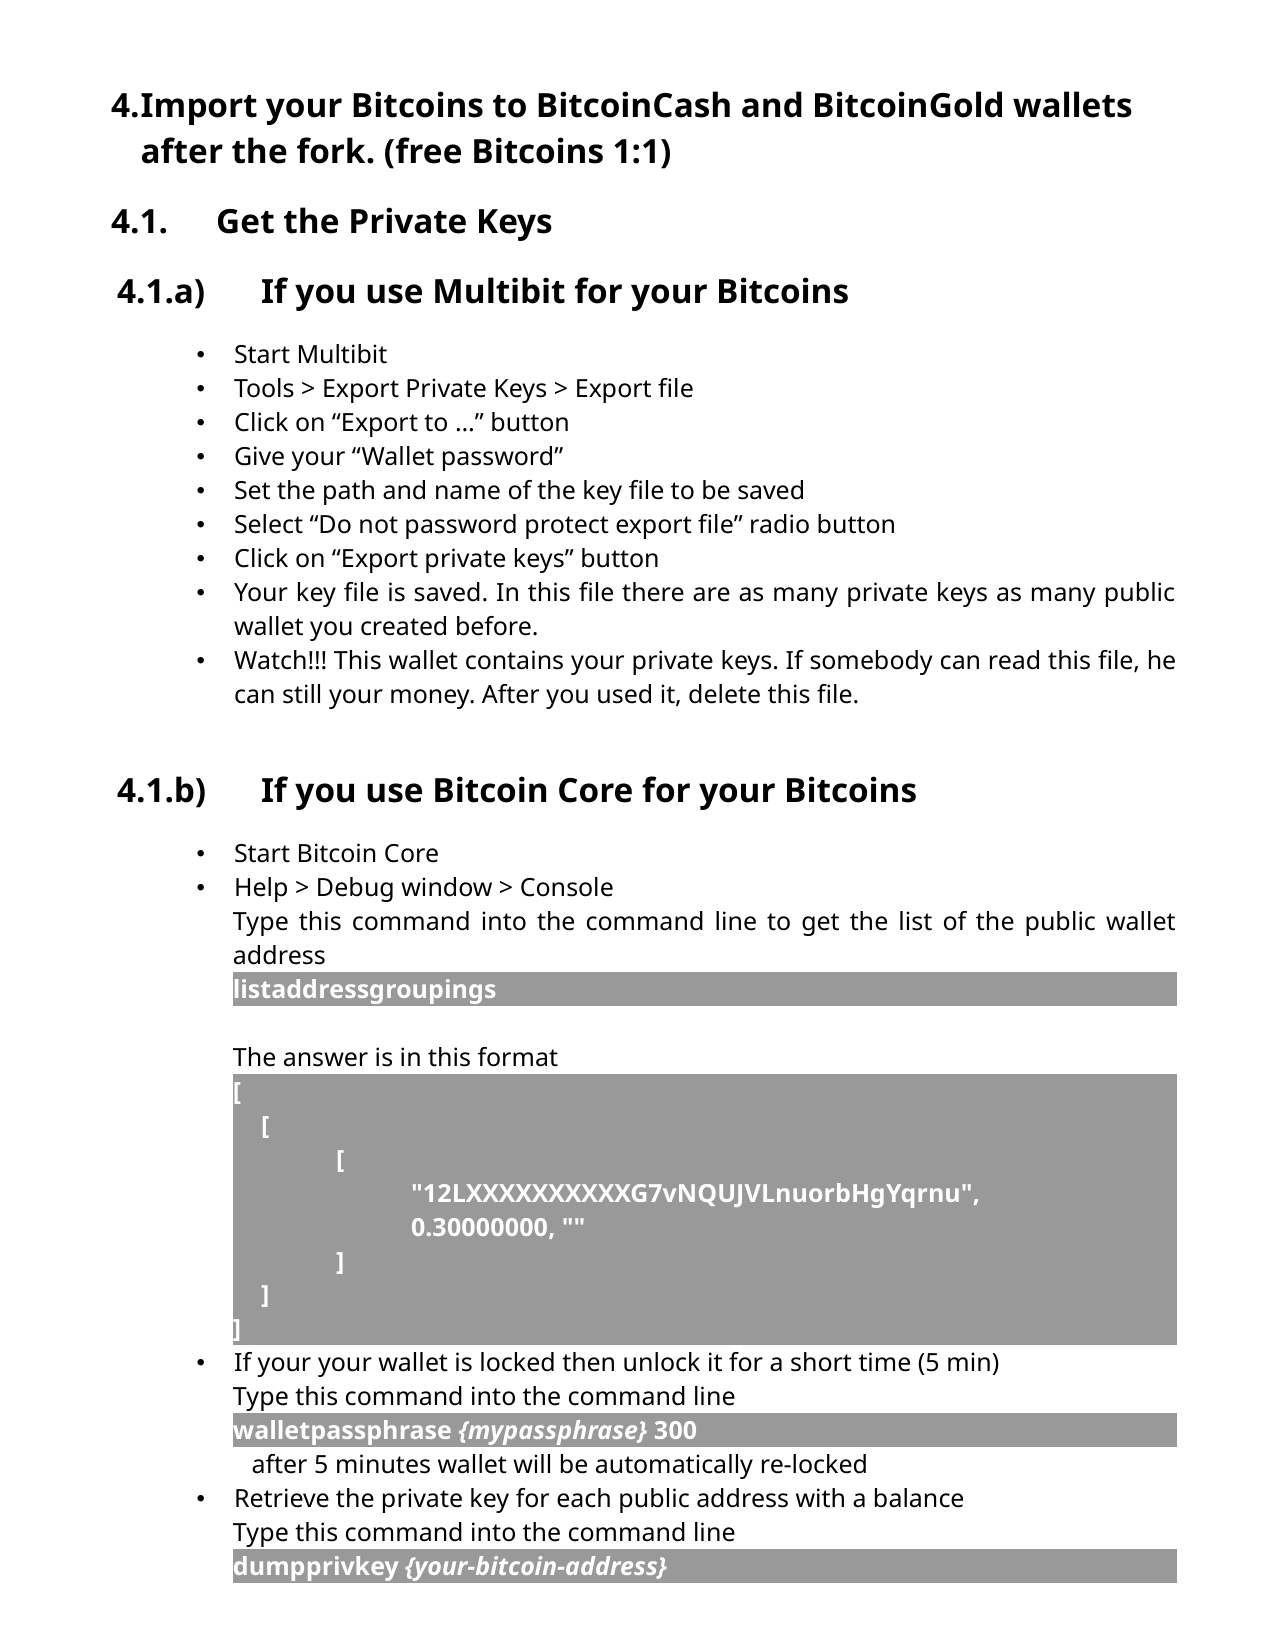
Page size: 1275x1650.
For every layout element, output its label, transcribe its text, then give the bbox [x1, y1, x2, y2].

list Start Multibit [196, 337, 1177, 371]
list If your your wallet is locked then unlock it for a short time (5 min) [196, 1345, 1177, 1379]
subtitle If you use Bitcoin Core for your Bitcoins [117, 766, 1177, 812]
text listaddressgroupings [233, 972, 1177, 1006]
list Select “Do not password protect export file” radio button [196, 507, 1177, 541]
list Tools > Export Private Keys > Export file [196, 371, 1177, 405]
text Type this command into the command line [233, 1515, 1177, 1549]
text after 5 minutes wallet will be automatically re-locked [233, 1447, 1177, 1481]
list Click on “Export private keys” button [196, 541, 1177, 575]
text dumpprivkey {your-bitcoin-address} [233, 1549, 1177, 1583]
list Set the path and name of the key file to be saved [196, 473, 1177, 507]
list Help > Debug window > Console [196, 870, 1177, 904]
text Type this command into the command line [233, 1379, 1177, 1413]
text [ [233, 1074, 1177, 1108]
text 0.30000000, "" [233, 1209, 1177, 1243]
text ] [233, 1243, 1177, 1277]
list Start Bitcoin Core [196, 836, 1177, 870]
text "12LXXXXXXXXXXG7vNQUJVLnuorbHgYqrnu", [233, 1176, 1177, 1209]
subtitle If you use Multibit for your Bitcoins [117, 267, 1177, 313]
list Give your “Wallet password” [196, 439, 1177, 473]
list Click on “Export to …” button [196, 405, 1177, 439]
text Type this command into the command line to get the list of the public wallet address [233, 904, 1177, 972]
list Retrieve the private key for each public address with a balance [196, 1481, 1177, 1515]
subtitle Import your Bitcoins to BitcoinCash and BitcoinGold wallets after the fork. (free Bitcoins 1:1) [111, 81, 1177, 173]
subtitle Get the Private Keys [111, 197, 1177, 243]
list Watch!!! This wallet contains your private keys. If somebody can read this file, he can still your money. After you used it, delete this file. [196, 643, 1177, 711]
list Your key file is saved. In this file there are as many private keys as many public wallet you created before. [196, 575, 1177, 643]
text ] [233, 1277, 1177, 1311]
text ] [233, 1311, 1177, 1345]
text The answer is in this format [233, 1040, 1177, 1074]
text walletpassphrase {mypassphrase} 300 [233, 1413, 1177, 1447]
text [ [233, 1142, 1177, 1176]
text [ [233, 1108, 1177, 1142]
